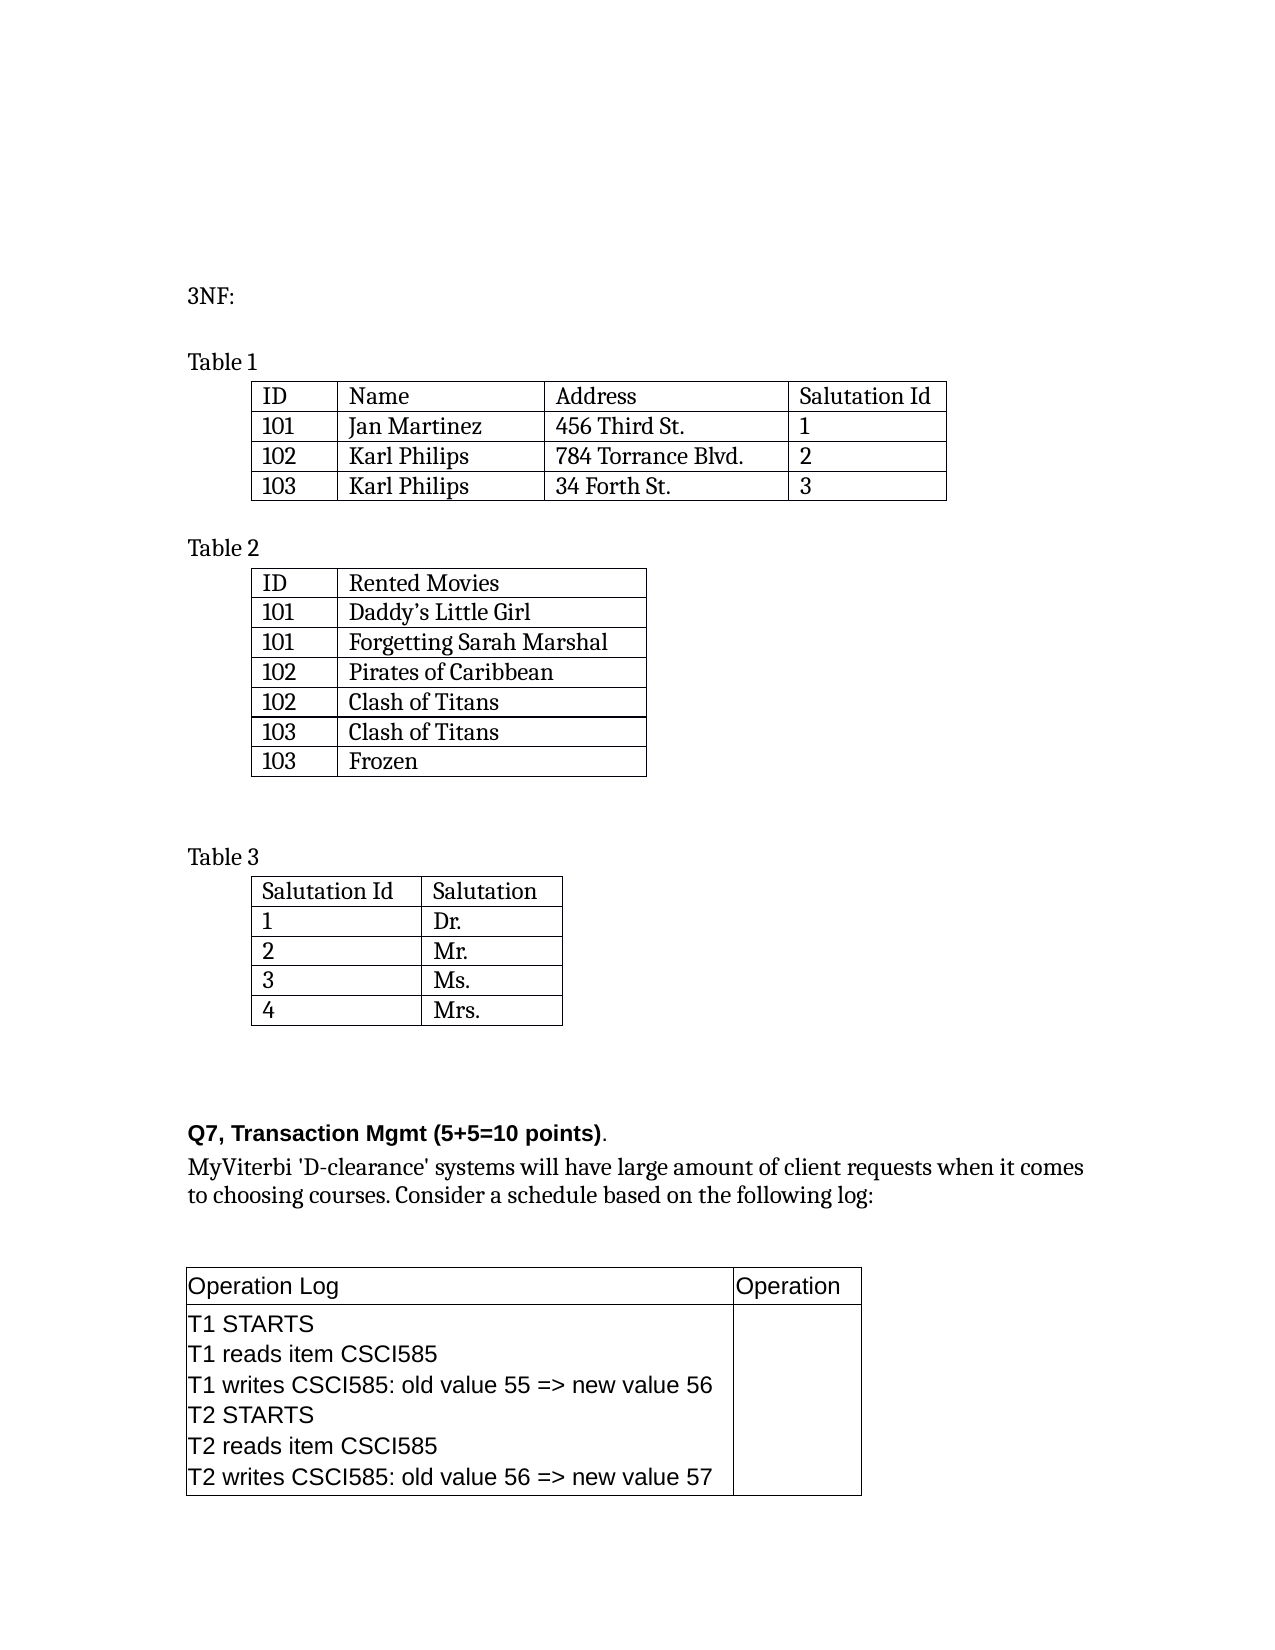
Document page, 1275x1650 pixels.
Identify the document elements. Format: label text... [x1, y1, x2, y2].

table_header Rented Movies [338, 569, 646, 597]
table_cell Ms. [422, 966, 562, 995]
table_cell 1 [789, 412, 946, 441]
table_cell 3 [252, 966, 421, 995]
table_cell 103 [252, 472, 337, 500]
table_cell Clash of Titans [338, 688, 646, 716]
text Table 3 [187, 843, 1087, 872]
table_cell 456 Third St. [545, 412, 788, 441]
table_cell 102 [252, 442, 337, 471]
table_cell 34 Forth St. [545, 472, 788, 500]
table_cell 102 [252, 688, 337, 716]
table_header Operation [734, 1268, 861, 1304]
table_cell 103 [252, 747, 337, 776]
table_cell Frozen [338, 747, 646, 776]
table_header Address [545, 382, 788, 411]
text Table 1 [187, 348, 1087, 377]
table_cell 2 [252, 937, 421, 965]
table_cell 3 [789, 472, 946, 500]
table_cell 101 [252, 628, 337, 657]
table_header Name [338, 382, 544, 411]
table_cell 103 [252, 718, 337, 746]
table_header Salutation [422, 877, 562, 906]
table_cell Dr. [422, 907, 562, 936]
table_cell Karl Philips [338, 442, 544, 471]
table_cell 2 [789, 442, 946, 471]
text Q7, Transaction Mgmt (5+5=10 points). [187, 1119, 1087, 1146]
table_cell Daddy’s Little Girl [338, 598, 646, 627]
table_header Operation Log [187, 1268, 733, 1304]
table_cell 4 [252, 996, 421, 1025]
table_cell Mr. [422, 937, 562, 965]
table_cell Karl Philips [338, 472, 544, 500]
table_cell [734, 1305, 861, 1494]
table_header ID [252, 382, 337, 411]
table_cell Jan Martinez [338, 412, 544, 441]
table_cell Clash of Titans [338, 718, 646, 746]
text MyViterbi 'D-clearance' systems will have large amount of client requests when it comes to choosing courses. Consider a schedule based on the following log: [187, 1153, 1087, 1210]
table_cell 101 [252, 412, 337, 441]
text Table 2 [187, 534, 1087, 563]
table_header Salutation Id [789, 382, 946, 411]
table_cell Mrs. [422, 996, 562, 1025]
table_cell Forgetting Sarah Marshal [338, 628, 646, 657]
table_cell T1 STARTS T1 reads item CSCI585 T1 writes CSCI585: old value 55 => new value 56 T2 STARTS T2 reads item CSCI585 T2 writes CSCI585: old value 56 => new value 57 [187, 1305, 733, 1494]
table_cell 1 [252, 907, 421, 936]
table_header Salutation Id [252, 877, 421, 906]
table_cell 784 Torrance Blvd. [545, 442, 788, 471]
table_header ID [252, 569, 337, 597]
table_cell Pirates of Caribbean [338, 658, 646, 687]
text 3NF: [187, 282, 1087, 311]
table_cell 101 [252, 598, 337, 627]
table_cell 102 [252, 658, 337, 687]
